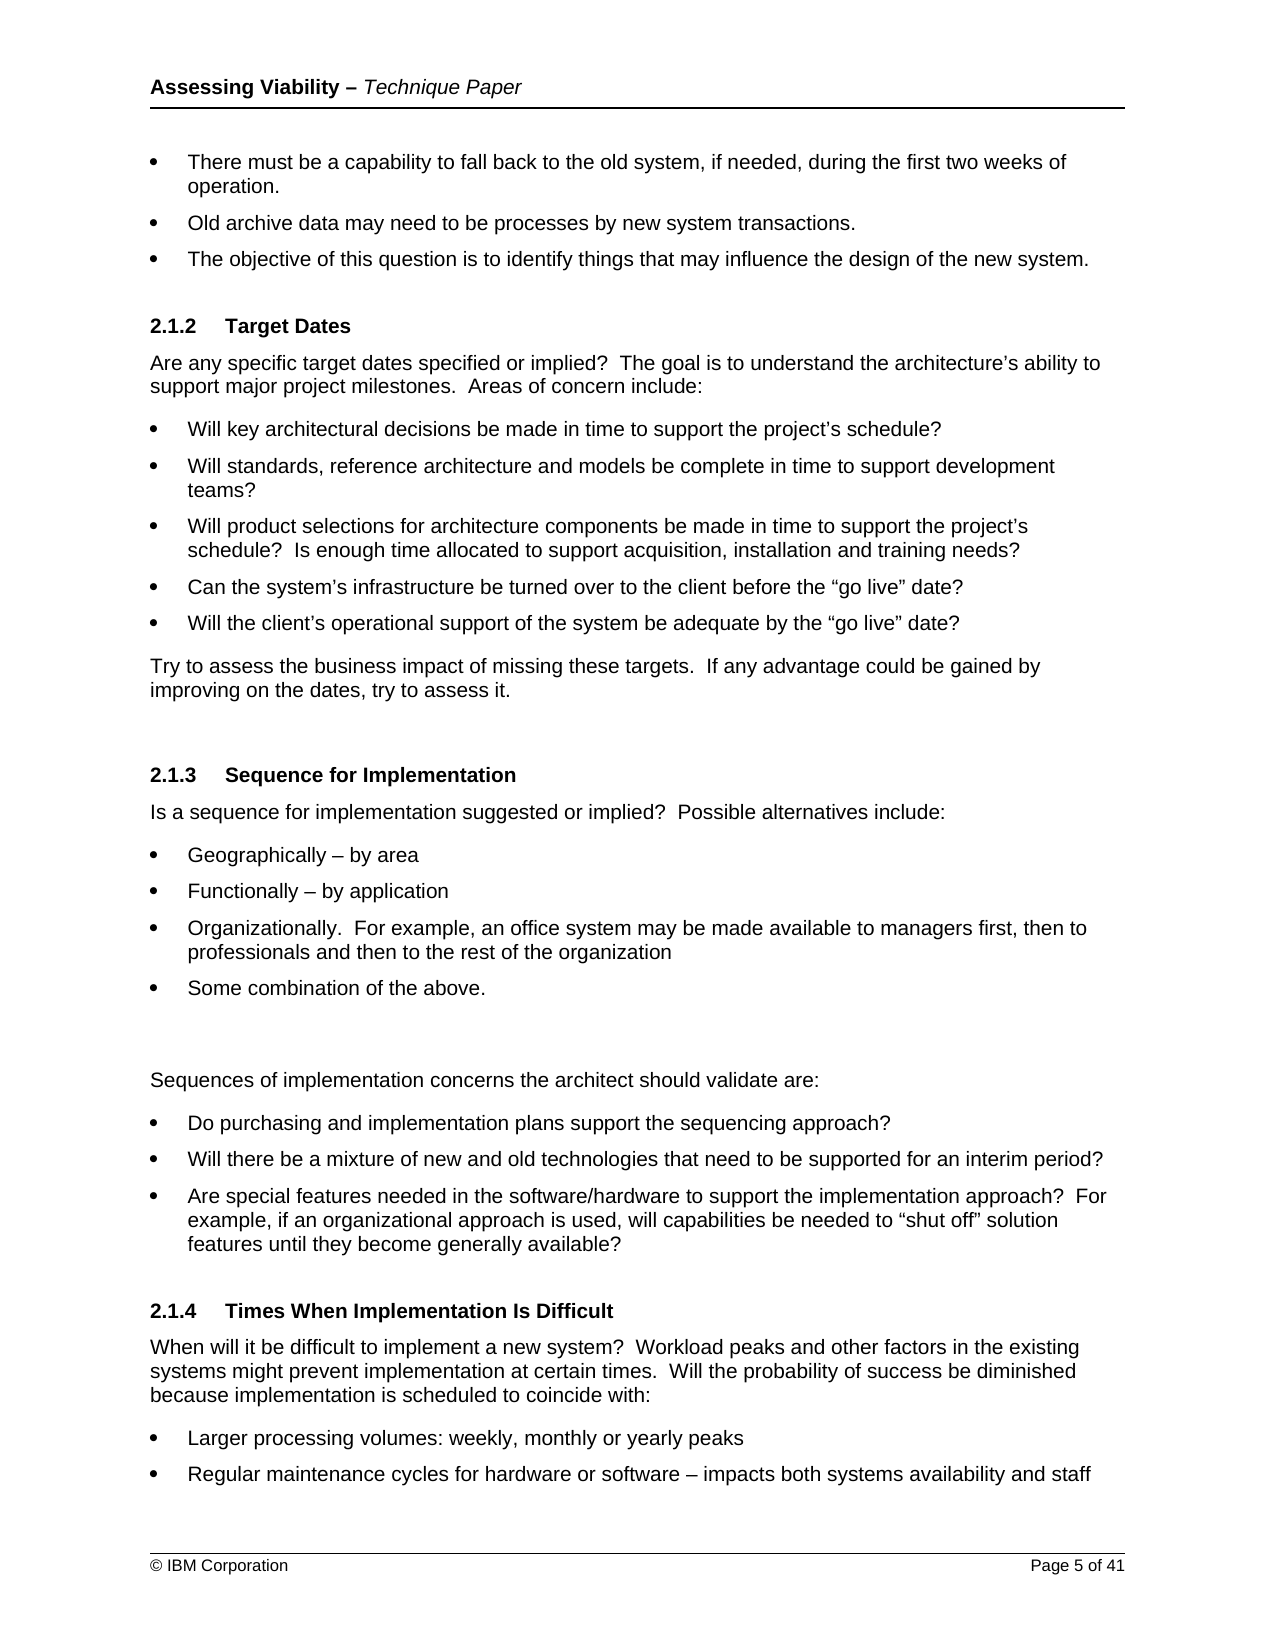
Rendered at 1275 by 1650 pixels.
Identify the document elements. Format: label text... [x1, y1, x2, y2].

text Try to assess the business impact of missing these targets. If any advantage could be gained by improving on the dates, try to assess it. [150, 654, 1125, 702]
text When will it be difficult to implement a new system? Workload peaks and other factors in the existing systems might prevent implementation at certain times. Will the probability of success be diminished because implementation is scheduled to coincide with: [150, 1335, 1125, 1407]
list Larger processing volumes: weekly, monthly or yearly peaks [150, 1426, 1125, 1449]
list There must be a capability to fall back to the old system, if needed, during the first two weeks of operation. [150, 150, 1125, 198]
list Regular maintenance cycles for hardware or software – impacts both systems availability and staff [150, 1462, 1125, 1486]
list Will key architectural decisions be made in time to support the project’s schedule? [150, 417, 1125, 441]
list Will standards, reference architecture and models be complete in time to support development teams? [150, 453, 1125, 502]
subtitle Target Dates [150, 314, 1125, 338]
list Will there be a mixture of new and old technologies that need to be supported for an interim period? [150, 1147, 1125, 1171]
list Will the client’s operational support of the system be adequate by the “go live” date? [150, 611, 1125, 635]
subtitle Times When Implementation Is Difficult [150, 1298, 1125, 1322]
subtitle Sequence for Implementation [150, 763, 1125, 787]
list Can the system’s infrastructure be turned over to the client before the “go live” date? [150, 574, 1125, 599]
list The objective of this question is to identify things that may influence the design of the new system. [150, 247, 1125, 271]
list Some combination of the above. [150, 976, 1125, 1000]
list Organizationally. For example, an office system may be made available to managers first, then to professionals and then to the rest of the organization [150, 916, 1125, 964]
list Will product selections for architecture components be made in time to support the project’s schedule? Is enough time allocated to support acquisition, installation and training needs? [150, 514, 1125, 562]
list Old archive data may need to be processes by new system transactions. [150, 211, 1125, 234]
text Are any specific target dates specified or implied? The goal is to understand the architecture’s ability to support major project milestones. Areas of concern include: [150, 350, 1125, 398]
list Do purchasing and implementation plans support the sequencing approach? [150, 1111, 1125, 1135]
text Is a sequence for implementation suggested or implied? Possible alternatives include: [150, 800, 1125, 824]
list Are special features needed in the software/hardware to support the implementation approach? For example, if an organizational approach is used, will capabilities be needed to “shut off” solution features until they become generally available? [150, 1184, 1125, 1256]
list Geographically – by area [150, 842, 1125, 867]
list Functionally – by application [150, 879, 1125, 903]
text Sequences of implementation concerns the architect should validate are: [150, 1068, 1125, 1092]
